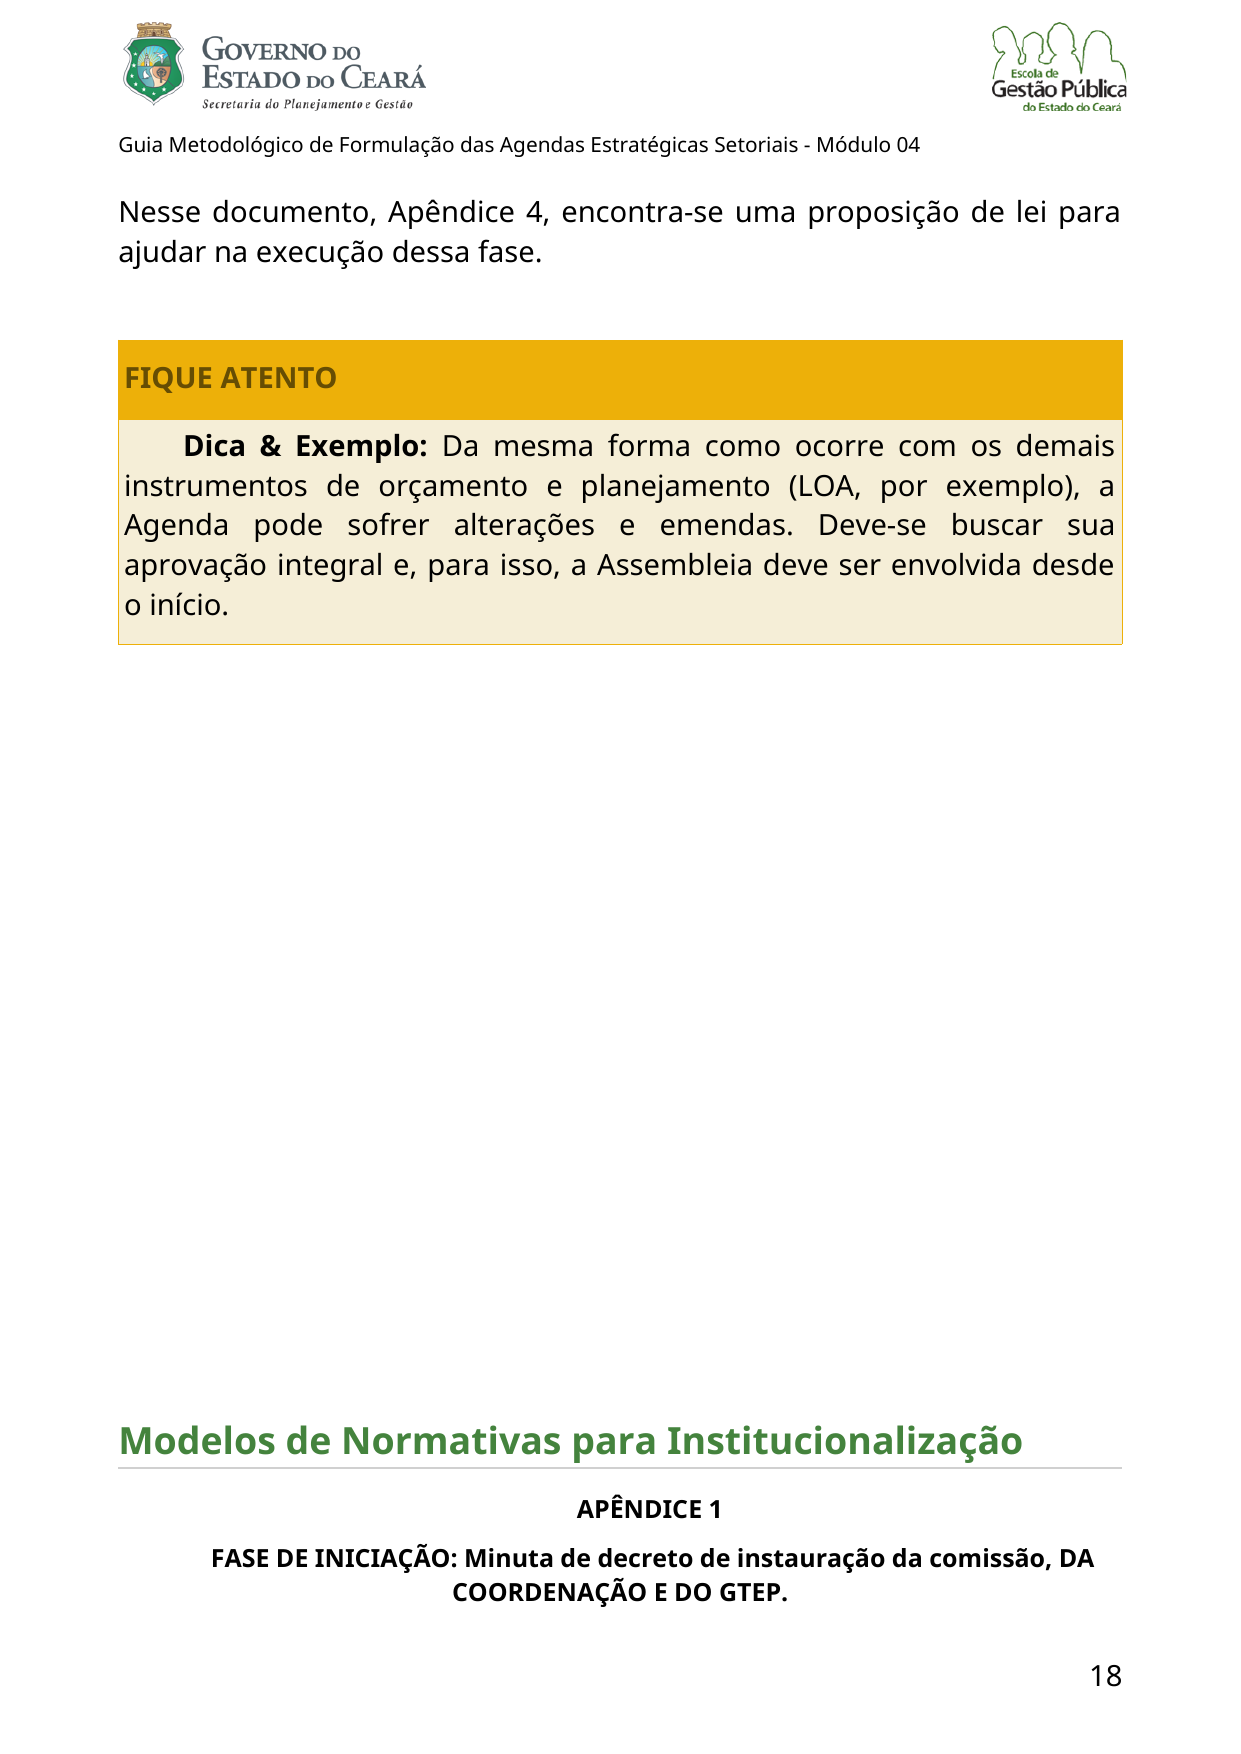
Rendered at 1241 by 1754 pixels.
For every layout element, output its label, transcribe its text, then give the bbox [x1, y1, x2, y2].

text FASE DE INICIAÇÃO: Minuta de decreto de instauração da comissão, DA COORDENAÇÃO E DO GTEP. [118, 1540, 1122, 1608]
subtitle Modelos de Normativas para Institucionalização [118, 1414, 1122, 1467]
text APÊNDICE 1 [118, 1492, 1122, 1526]
table_header FIQUE ATENTO [119, 341, 1122, 419]
table_cell Dica & Exemplo: Da mesma forma como ocorre com os demais instrumentos de orçamento e planejamento (LOA, por exemplo), a Agenda pode sofrer alterações e emendas. Deve-se buscar sua aprovação integral e, para isso, a Assembleia deve ser envolvida desde o início. [119, 420, 1122, 644]
text Nesse documento, Apêndice 4, encontra-se uma proposição de lei para ajudar na execução dessa fase. [118, 191, 1122, 271]
picture [123, 22, 1127, 111]
